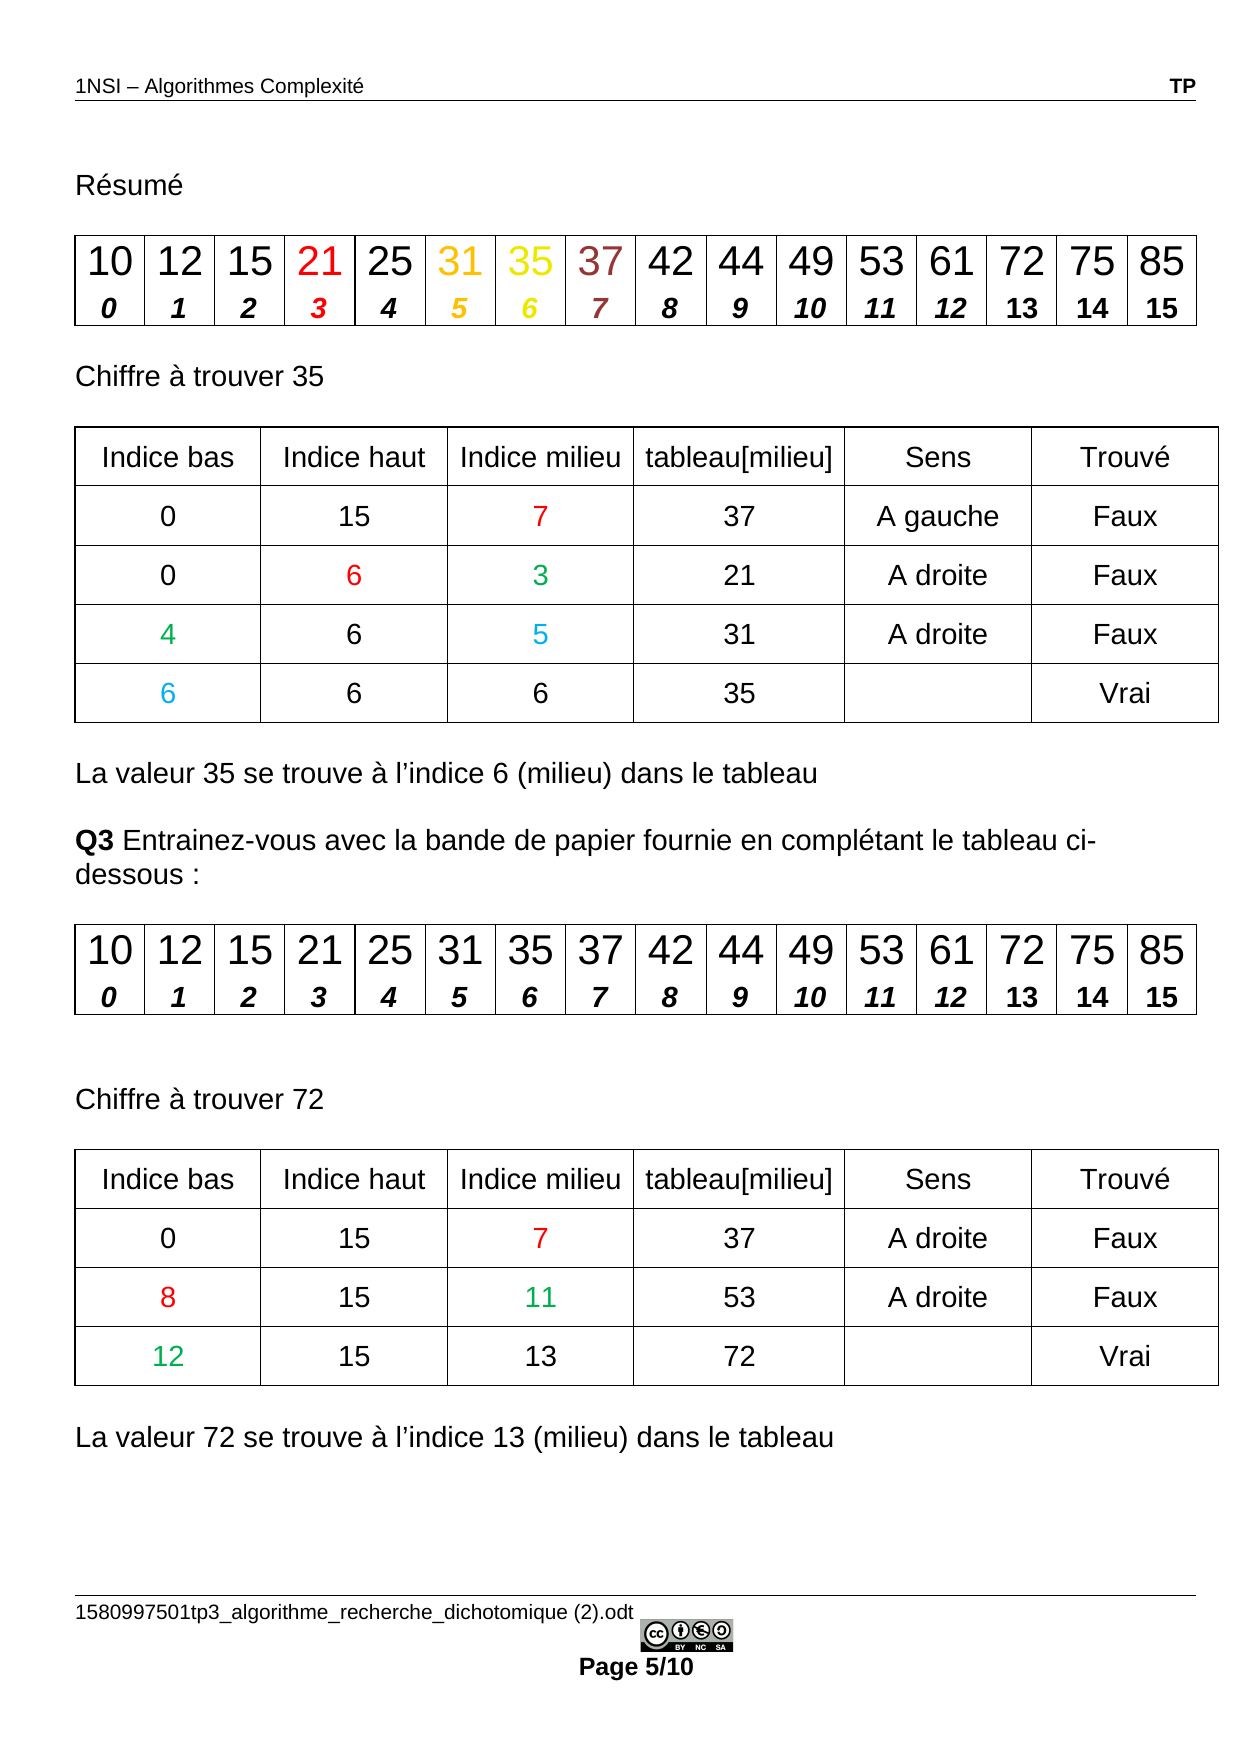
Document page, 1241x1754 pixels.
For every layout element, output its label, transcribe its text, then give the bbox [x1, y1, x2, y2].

text La valeur 72 se trouve à l’indice 13 (milieu) dans le tableau [75, 1420, 1196, 1453]
table_cell Faux [1032, 546, 1218, 603]
table_header 35 6 [496, 236, 565, 325]
table_header 10 0 [76, 236, 144, 325]
text Résumé [75, 168, 1196, 201]
table_cell 6 [261, 605, 447, 663]
table_cell 53 [634, 1268, 844, 1326]
table_header 42 8 [636, 925, 706, 1014]
table_cell 7 [448, 1209, 633, 1267]
table_cell 6 [76, 664, 260, 722]
table_header 37 7 [566, 236, 635, 325]
table_cell 35 [634, 664, 844, 722]
table_cell 6 [448, 664, 633, 722]
table_header 42 8 [636, 236, 706, 325]
table_header 72 13 [987, 236, 1056, 325]
table_header 44 9 [707, 236, 776, 325]
table_cell 7 [448, 486, 633, 544]
table_cell 3 [448, 546, 633, 603]
text Chiffre à trouver 72 [75, 1082, 1196, 1115]
table_cell 5 [448, 605, 633, 663]
table_cell 12 [76, 1327, 260, 1385]
table_header 35 6 [496, 925, 565, 1014]
table_header Trouvé [1032, 428, 1218, 485]
table_cell 6 [261, 546, 447, 603]
table_cell Faux [1032, 1268, 1218, 1326]
table_cell 0 [76, 546, 260, 603]
table_header 31 5 [426, 925, 495, 1014]
table_cell 0 [76, 486, 260, 544]
table_header 25 4 [356, 236, 425, 325]
table_cell 21 [634, 546, 844, 603]
table_header 31 5 [426, 236, 495, 325]
table_header Sens [845, 1150, 1031, 1208]
text La valeur 35 se trouve à l’indice 6 (milieu) dans le tableau [75, 756, 1196, 790]
table_cell Vrai [1032, 1327, 1218, 1385]
table_header 15 2 [215, 236, 284, 325]
table_cell 15 [261, 1268, 447, 1326]
table_header 75 14 [1057, 236, 1127, 325]
table_header tableau[milieu] [634, 1150, 844, 1208]
table_header 61 12 [917, 236, 986, 325]
table_header 21 3 [285, 925, 354, 1014]
table_cell 37 [634, 486, 844, 544]
table_cell A droite [845, 546, 1031, 603]
table_header 61 12 [917, 925, 986, 1014]
table_header 85 15 [1128, 925, 1196, 1014]
table_cell A droite [845, 1268, 1031, 1326]
text Chiffre à trouver 35 [75, 359, 1196, 393]
table_header Indice bas [76, 428, 260, 485]
table_cell Faux [1032, 605, 1218, 663]
table_cell 6 [261, 664, 447, 722]
table_cell 13 [448, 1327, 633, 1385]
table_cell 15 [261, 1327, 447, 1385]
table_cell Faux [1032, 486, 1218, 544]
table_header Indice haut [261, 1150, 447, 1208]
picture [640, 1619, 734, 1652]
table_header Indice milieu [448, 1150, 633, 1208]
table_cell 4 [76, 605, 260, 663]
table_header 44 9 [707, 925, 776, 1014]
table_header 15 2 [215, 925, 284, 1014]
table_header 49 10 [777, 236, 846, 325]
table_header Indice milieu [448, 428, 633, 485]
table_cell A droite [845, 605, 1031, 663]
table_cell 72 [634, 1327, 844, 1385]
table_header 12 1 [145, 925, 214, 1014]
table_cell [845, 1327, 1031, 1385]
table_cell Faux [1032, 1209, 1218, 1267]
table_cell 8 [76, 1268, 260, 1326]
table_header 25 4 [356, 925, 425, 1014]
table_cell 11 [448, 1268, 633, 1326]
table_header Trouvé [1032, 1150, 1218, 1208]
table_cell Vrai [1032, 664, 1218, 722]
table_header Indice bas [76, 1150, 260, 1208]
table_header 12 1 [145, 236, 214, 325]
table_header tableau[milieu] [634, 428, 844, 485]
table_header 10 0 [76, 925, 144, 1014]
table_cell 0 [76, 1209, 260, 1267]
table_header 72 13 [987, 925, 1056, 1014]
table_header 37 7 [566, 925, 635, 1014]
table_cell A droite [845, 1209, 1031, 1267]
table_cell 37 [634, 1209, 844, 1267]
table_header Indice haut [261, 428, 447, 485]
table_header 53 11 [847, 236, 916, 325]
table_header 53 11 [847, 925, 916, 1014]
table_header 75 14 [1057, 925, 1127, 1014]
table_cell 15 [261, 1209, 447, 1267]
table_header 21 3 [285, 236, 354, 325]
table_header Sens [845, 428, 1031, 485]
table_header 49 10 [777, 925, 846, 1014]
table_header 85 15 [1128, 236, 1196, 325]
table_cell [845, 664, 1031, 722]
table_cell 15 [261, 486, 447, 544]
table_cell A gauche [845, 486, 1031, 544]
text Q3 Entrainez-vous avec la bande de papier fournie en complétant le tableau ci-dessous : [75, 823, 1196, 890]
table_cell 31 [634, 605, 844, 663]
